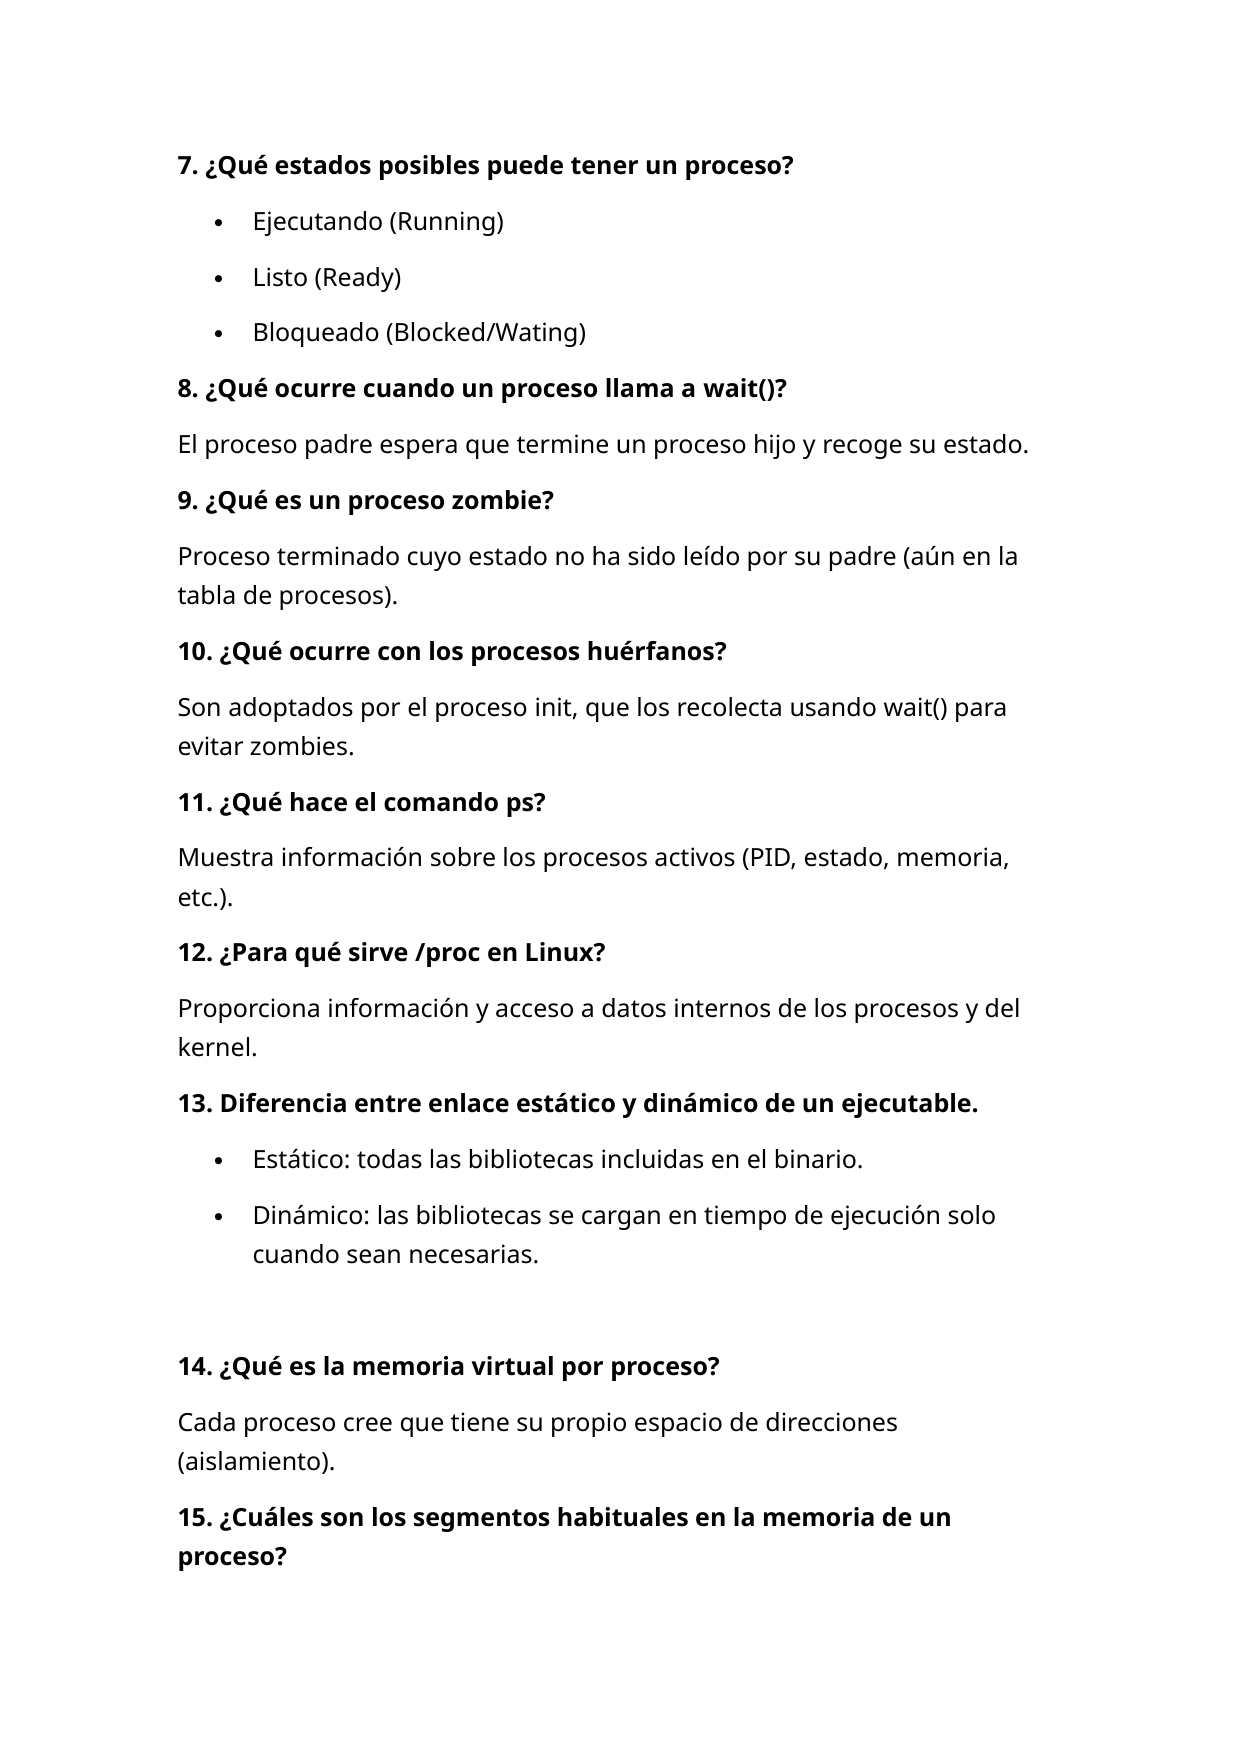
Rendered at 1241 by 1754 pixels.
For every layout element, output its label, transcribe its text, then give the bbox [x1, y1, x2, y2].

text Muestra información sobre los procesos activos (PID, estado, memoria, etc.). [177, 840, 1063, 913]
text El proceso padre espera que termine un proceso hijo y recoge su estado. [177, 427, 1063, 461]
list Bloqueado (Blocked/Wating) [215, 315, 1063, 349]
text 11. ¿Qué hace el comando ps? [177, 784, 1063, 818]
text Cada proceso cree que tiene su propio espacio de direcciones (aislamiento). [177, 1404, 1063, 1477]
text Son adoptados por el proceso init, que los recolecta usando wait() para evitar zombies. [177, 689, 1063, 762]
text 14. ¿Qué es la memoria virtual por proceso? [177, 1348, 1063, 1382]
list Estático: todas las bibliotecas incluidas en el binario. [215, 1142, 1063, 1176]
text 8. ¿Qué ocurre cuando un proceso llama a wait()? [177, 371, 1063, 405]
text 10. ¿Qué ocurre con los procesos huérfanos? [177, 633, 1063, 667]
text Proporciona información y acceso a datos internos de los procesos y del kernel. [177, 991, 1063, 1064]
list Ejecutando (Running) [215, 203, 1063, 237]
text Proceso terminado cuyo estado no ha sido leído por su padre (aún en la tabla de procesos). [177, 538, 1063, 612]
text 15. ¿Cuáles son los segmentos habituales en la memoria de un proceso? [177, 1499, 1063, 1572]
list Listo (Ready) [215, 259, 1063, 293]
text 9. ¿Qué es un proceso zombie? [177, 483, 1063, 517]
list Dinámico: las bibliotecas se cargan en tiempo de ejecución solo cuando sean necesarias. [215, 1198, 1063, 1271]
text 7. ¿Qué estados posibles puede tener un proceso? [177, 148, 1063, 182]
text 13. Diferencia entre enlace estático y dinámico de un ejecutable. [177, 1086, 1063, 1120]
text 12. ¿Para qué sirve /proc en Linux? [177, 935, 1063, 969]
